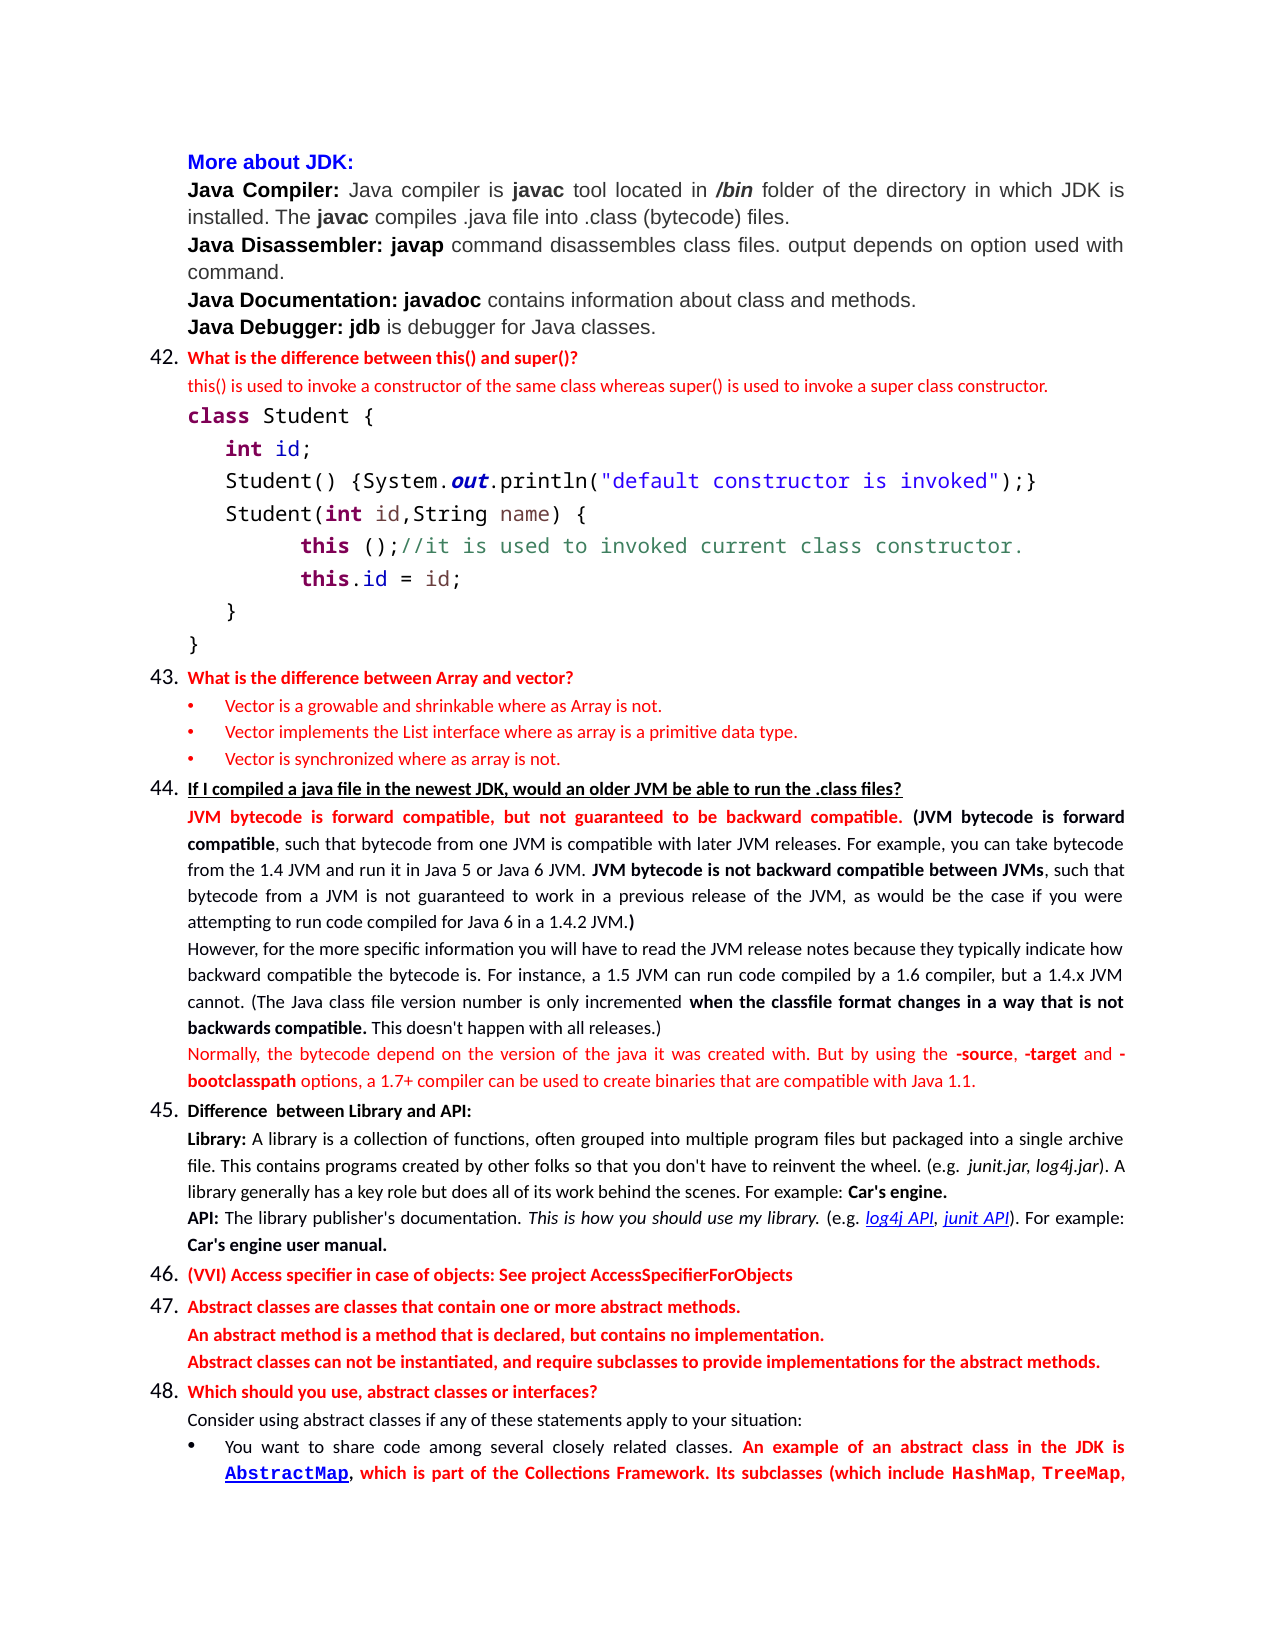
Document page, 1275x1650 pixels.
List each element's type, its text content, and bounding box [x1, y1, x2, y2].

list Consider using abstract classes if any of these statements apply to your situation: [150, 1408, 1125, 1431]
list Which should you use, abstract classes or interfaces? [150, 1376, 1125, 1404]
list } [150, 629, 1125, 658]
list Abstract classes can not be instantiated, and require subclasses to provide implementations for the abstract methods. [150, 1350, 1125, 1373]
list API: The library publisher's documentation. This is how you should use my library. (e.g. log4j API, junit API). For example: Car's engine user manual. [150, 1206, 1125, 1256]
list Java Disassembler: javap command disassembles class files. output depends on option used with command. [150, 232, 1125, 284]
list Library: A library is a collection of functions, often grouped into multiple program files but packaged into a single archive file. This contains programs created by other folks so that you don't have to reinvent the wheel. (e.g. junit.jar, log4j.jar). A library generally has a key role but does all of its work behind the scenes. For example: Car's engine. [150, 1127, 1125, 1203]
list If I compiled a java file in the newest JDK, would an older JVM be able to run the .class files? [150, 773, 1125, 801]
list Abstract classes are classes that contain one or more abstract methods. [150, 1291, 1125, 1319]
list What is the difference between Array and vector? [150, 662, 1125, 690]
list } [150, 597, 1125, 625]
list Normally, the bytecode depend on the version of the java it was created with. But by using the -source, -target and -bootclasspath options, a 1.7+ compiler can be used to create binaries that are compatible with Java 1.1. [150, 1042, 1125, 1092]
list Java Documentation: javadoc contains information about class and methods. [150, 287, 1125, 311]
list int id; [150, 434, 1125, 462]
list Student(int id,String name) { [150, 499, 1125, 527]
list JVM bytecode is forward compatible, but not guaranteed to be backward compatible. (JVM bytecode is forward compatible, such that bytecode from one JVM is compatible with later JVM releases. For example, you can take bytecode from the 1.4 JVM and run it in Java 5 or Java 6 JVM. JVM bytecode is not backward compatible between JVMs, such that bytecode from a JVM is not guaranteed to work in a previous release of the JVM, as would be the case if you were attempting to run code compiled for Java 6 in a 1.4.2 JVM.) [150, 805, 1125, 934]
list this ();//it is used to invoked current class constructor. [150, 531, 1125, 560]
list Java Compiler: Java compiler is javac tool located in /bin folder of the directory in which JDK is installed. The javac compiles .java file into .class (bytecode) files. [150, 177, 1125, 229]
list However, for the more specific information you will have to read the JVM release notes because they typically indicate how backward compatible the bytecode is. For instance, a 1.5 JVM can run code compiled by a 1.6 compiler, but a 1.4.x JVM cannot. (The Java class file version number is only incremented when the classfile format changes in a way that is not backwards compatible. This doesn't happen with all releases.) [150, 937, 1125, 1039]
list class Student { [150, 401, 1125, 429]
list You want to share code among several closely related classes. An example of an abstract class in the JDK is AbstractMap, which is part of the Collections Framework. Its subclasses (which include HashMap, TreeMap, [187, 1435, 1125, 1485]
list Vector is synchronized where as array is not. [187, 747, 1125, 770]
list Java Debugger: jdb is debugger for Java classes. [150, 315, 1125, 339]
list (VVI) Access specifier in case of objects: See project AccessSpecifierForObjects [150, 1259, 1125, 1287]
list What is the difference between this() and super()? [150, 342, 1125, 371]
list Difference between Library and API: [150, 1095, 1125, 1123]
list Vector is a growable and shrinkable where as Array is not. [187, 694, 1125, 717]
list Vector implements the List interface where as array is a primitive data type. [187, 720, 1125, 743]
list this.id = id; [187, 564, 1125, 592]
list An abstract method is a method that is declared, but contains no implementation. [150, 1323, 1125, 1346]
list Student() {System.out.println("default constructor is invoked");} [150, 466, 1125, 495]
list this() is used to invoke a constructor of the same class whereas super() is used to invoke a super class constructor. [150, 375, 1125, 398]
list More about JDK: [150, 150, 1125, 174]
